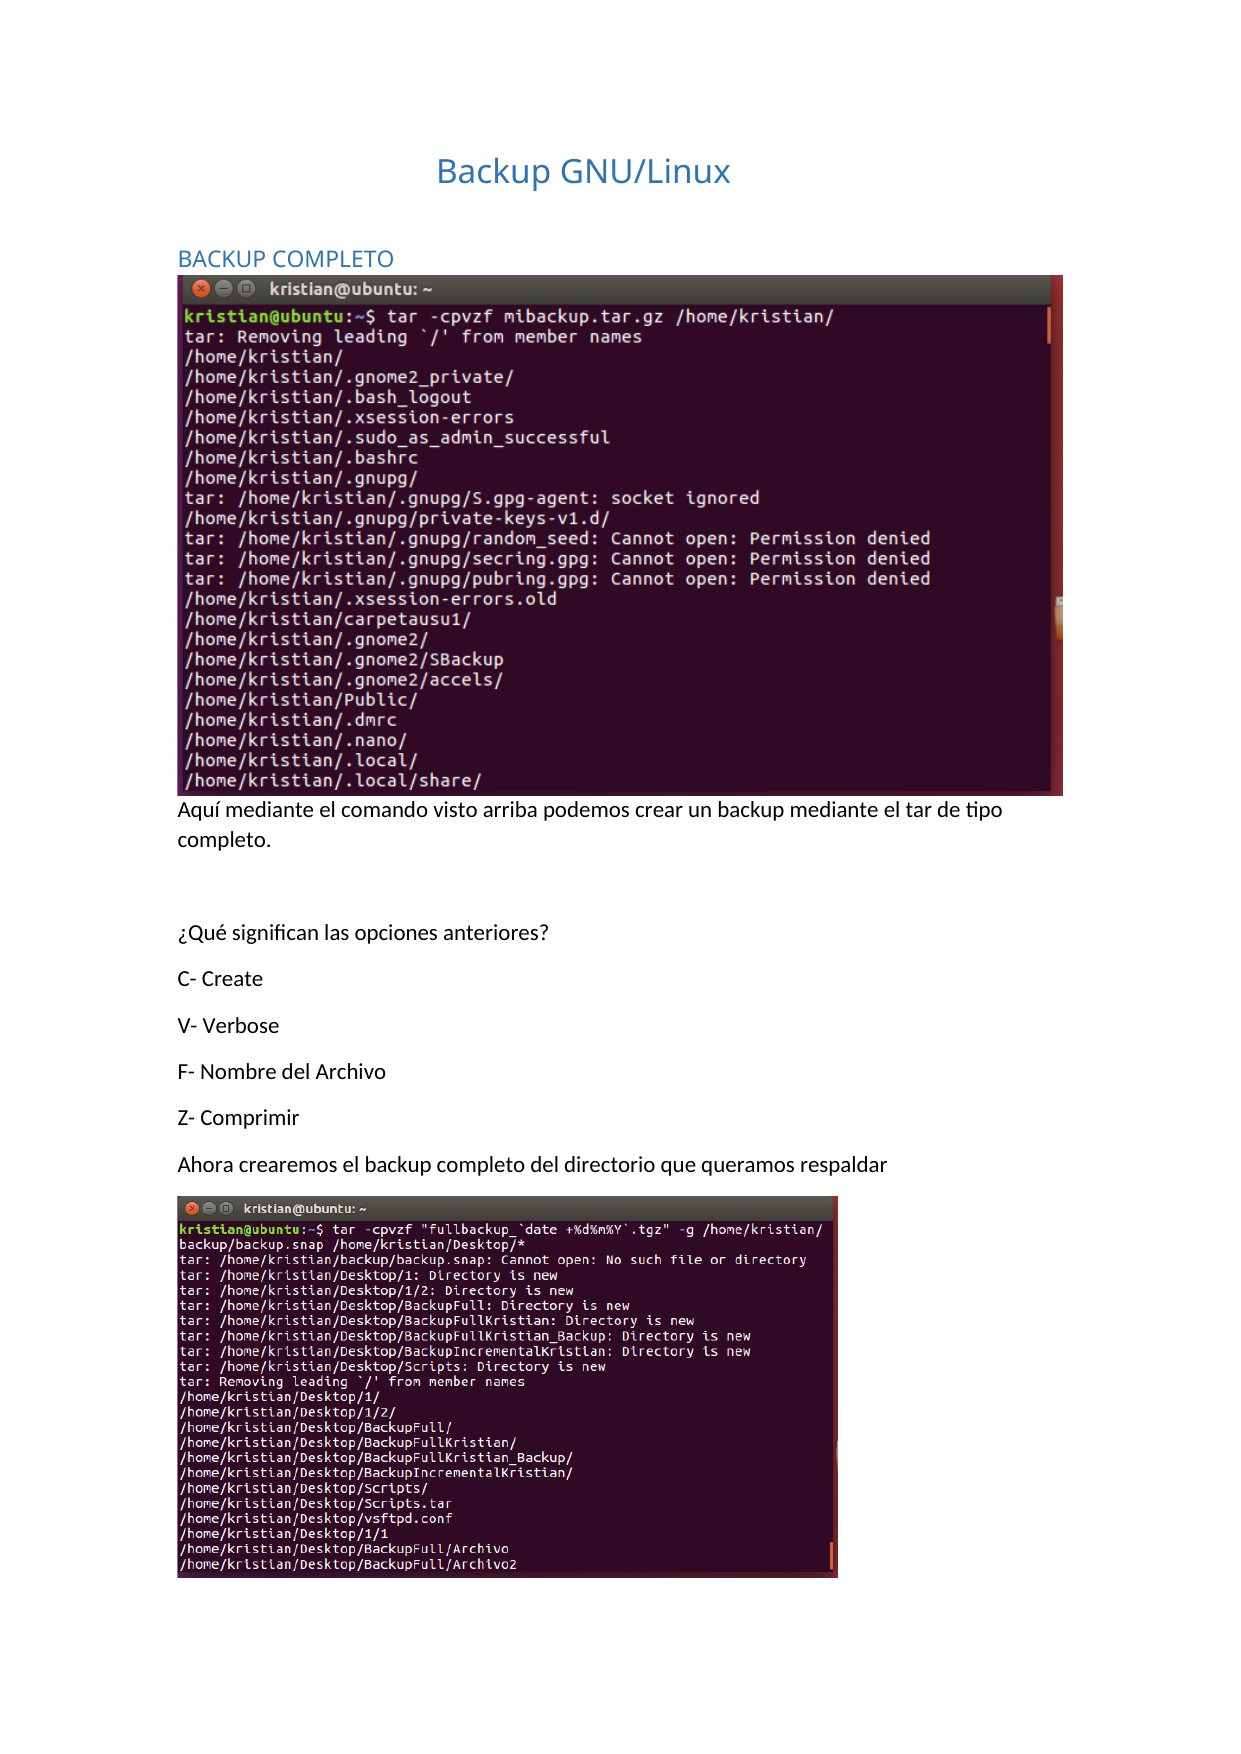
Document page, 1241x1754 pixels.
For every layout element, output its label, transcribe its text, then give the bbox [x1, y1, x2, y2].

text F- Nombre del Archivo [177, 1057, 1063, 1085]
text Aquí mediante el comando visto arriba podemos crear un backup mediante el tar de tipo completo. [177, 796, 1063, 853]
text Z- Comprimir [177, 1103, 1063, 1131]
text V- Verbose [177, 1011, 1063, 1039]
subtitle BACKUP COMPLETO [177, 243, 1063, 274]
text C- Create [177, 964, 1063, 992]
text Backup GNU/Linux [177, 148, 1063, 193]
text ¿Qué significan las opciones anteriores? [177, 918, 1063, 946]
text Ahora crearemos el backup completo del directorio que queramos respaldar [177, 1150, 1063, 1178]
